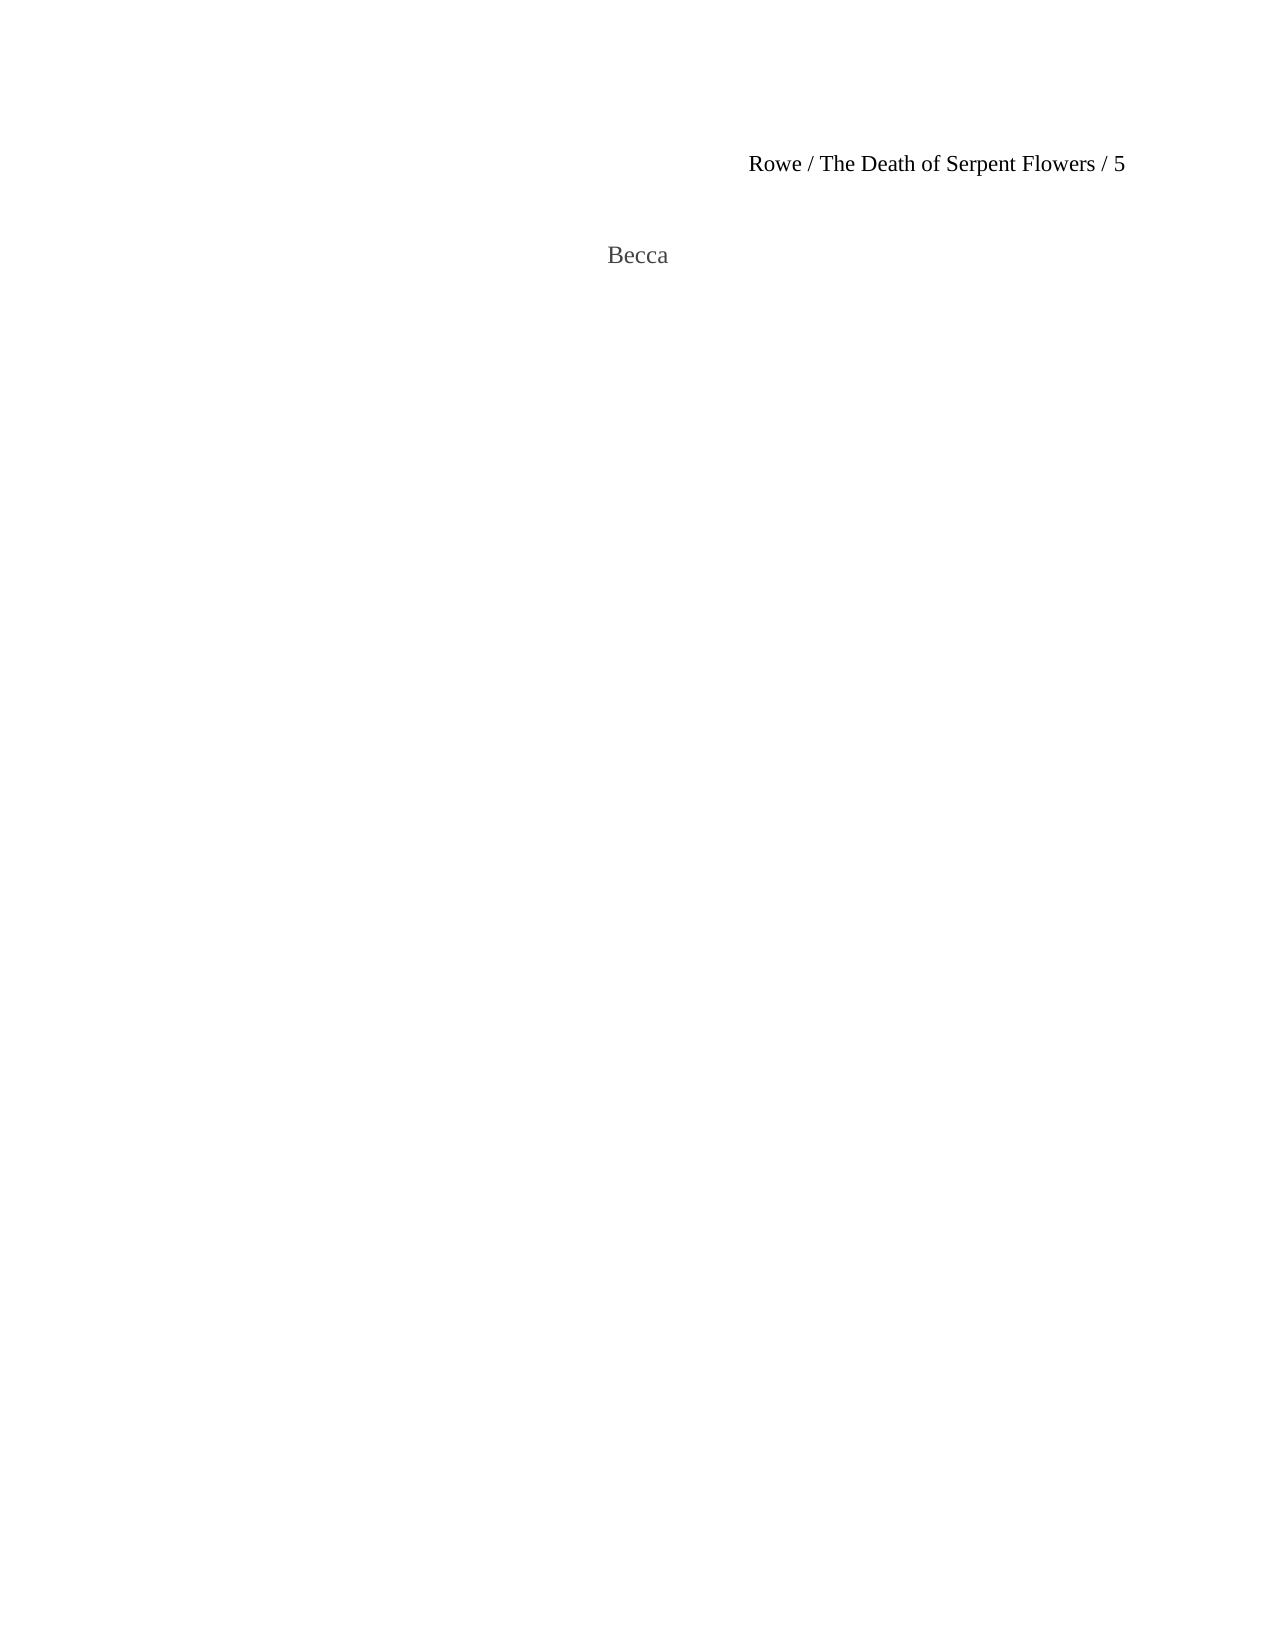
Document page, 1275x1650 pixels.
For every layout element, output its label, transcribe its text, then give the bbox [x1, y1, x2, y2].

subtitle Becca [150, 240, 1125, 268]
